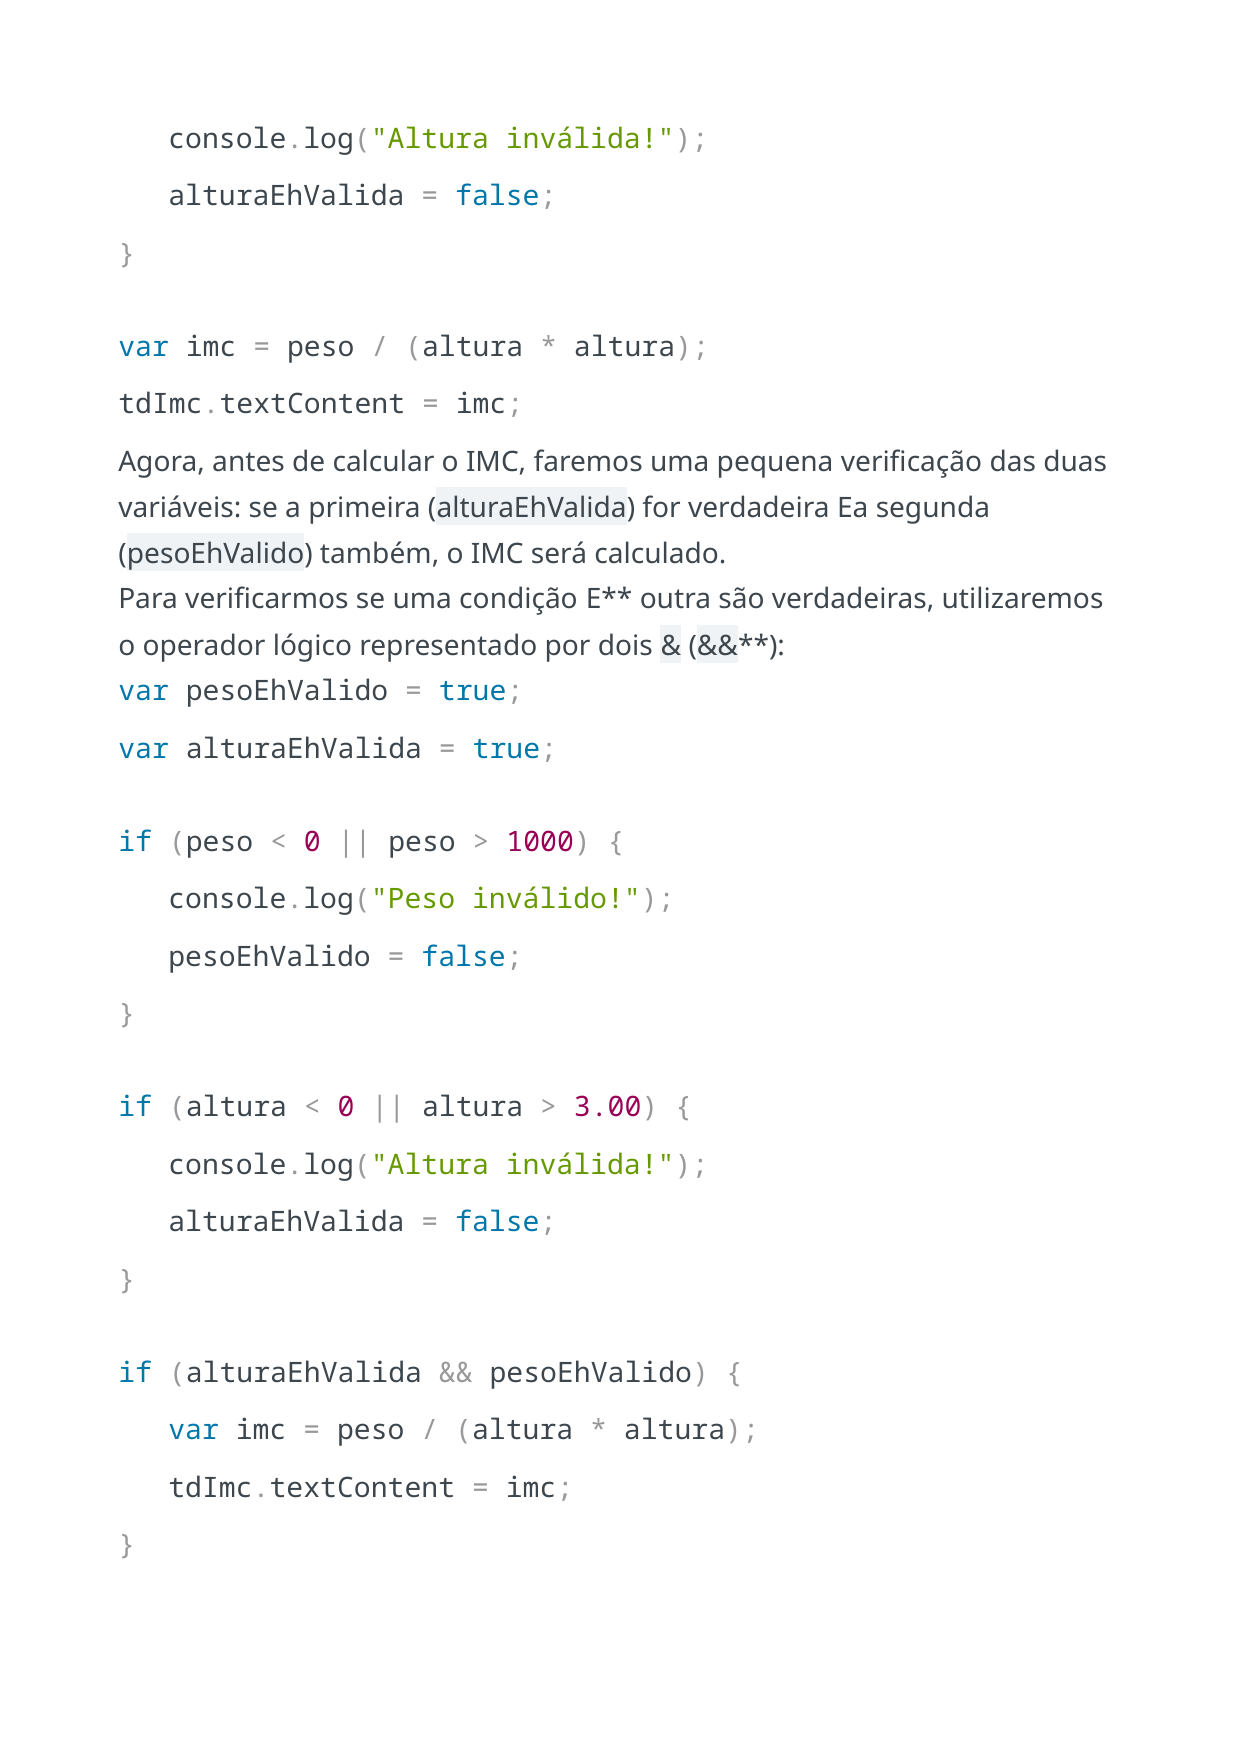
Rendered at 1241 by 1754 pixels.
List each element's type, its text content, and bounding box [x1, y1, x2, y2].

text tdImc.textContent = imc; [118, 1467, 1122, 1505]
text var pesoEhValido = true; [118, 671, 1122, 709]
text alturaEhValida = false; [118, 176, 1122, 214]
text if (alturaEhValida && pesoEhValido) { [118, 1352, 1122, 1390]
text var imc = peso / (altura * altura); [118, 326, 1122, 364]
text if (altura < 0 || altura > 3.00) { [118, 1087, 1122, 1125]
text Para verificarmos se uma condição E** outra são verdadeiras, utilizaremos o operador lógico representado por dois & (&&**): [118, 579, 1122, 663]
text console.log("Altura inválida!"); [118, 118, 1122, 156]
text } [118, 994, 1122, 1032]
text Agora, antes de calcular o IMC, faremos uma pequena verificação das duas variáveis: se a primeira (alturaEhValida) for verdadeira Ea segunda (pesoEhValido) também, o IMC será calculado. [118, 441, 1122, 571]
text var alturaEhValida = true; [118, 728, 1122, 767]
text } [118, 1524, 1122, 1563]
text var imc = peso / (altura * altura); [118, 1409, 1122, 1448]
text alturaEhValida = false; [118, 1202, 1122, 1240]
text console.log("Altura inválida!"); [118, 1144, 1122, 1182]
text } [118, 1259, 1122, 1297]
text console.log("Peso inválido!"); [118, 879, 1122, 917]
text tdImc.textContent = imc; [118, 383, 1122, 422]
text if (peso < 0 || peso > 1000) { [118, 821, 1122, 859]
text pesoEhValido = false; [118, 936, 1122, 974]
text } [118, 233, 1122, 271]
